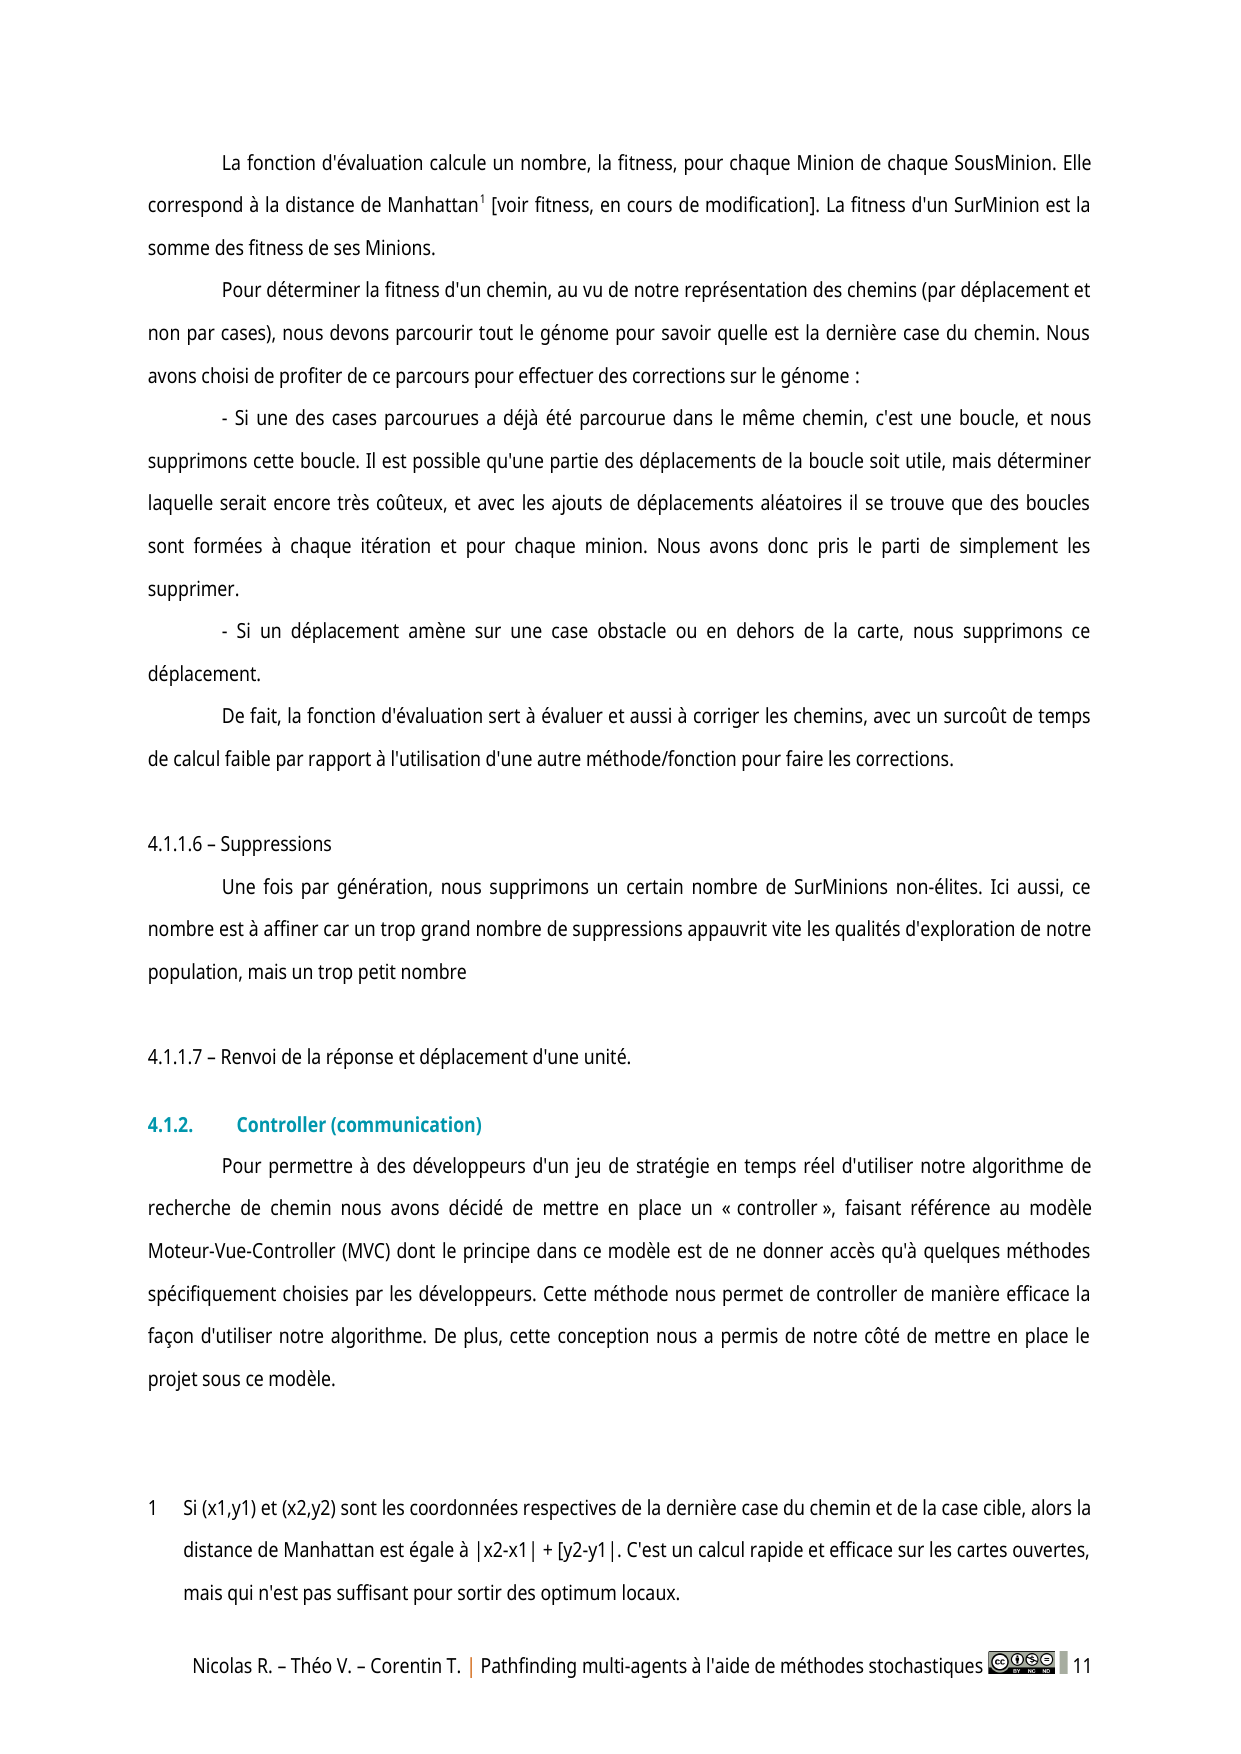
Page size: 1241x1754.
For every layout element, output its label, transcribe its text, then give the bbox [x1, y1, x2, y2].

picture [1059, 1651, 1068, 1674]
text - Si un déplacement amène sur une case obstacle ou en dehors de la carte, nous supprimons ce déplacement. [148, 616, 1092, 687]
text Pour déterminer la fitness d'un chemin, au vu de notre représentation des chemins (par déplacement et non par cases), nous devons parcourir tout le génome pour savoir quelle est la dernière case du chemin. Nous avons choisi de profiter de ce parcours pour effectuer des corrections sur le génome : [148, 276, 1092, 389]
picture [988, 1651, 1055, 1674]
text Une fois par génération, nous supprimons un certain nombre de SurMinions non-élites. Ici aussi, ce nombre est à affiner car un trop grand nombre de suppressions appauvrit vite les qualités d'exploration de notre population, mais un trop petit nombre [148, 872, 1092, 986]
text Si (x1,y1) et (x2,y2) sont les coordonnées respectives de la dernière case du chemin et de la case cible, alors la distance de Manhattan est égale à |x2-x1| + [y2-y1|. C'est un calcul rapide et efficace sur les cartes ouvertes, mais qui n'est pas suffisant pour sortir des optimum locaux. [148, 1493, 1092, 1606]
text - Si une des cases parcourues a déjà été parcourue dans le même chemin, c'est une boucle, et nous supprimons cette boucle. Il est possible qu'une partie des déplacements de la boucle soit utile, mais déterminer laquelle serait encore très coûteux, et avec les ajouts de déplacements aléatoires il se trouve que des boucles sont formées à chaque itération et pour chaque minion. Nous avons donc pris le parti de simplement les supprimer. [148, 403, 1092, 602]
text La fonction d'évaluation calcule un nombre, la fitness, pour chaque Minion de chaque SousMinion. Elle correspond à la distance de Manhattan [voir fitness, en cours de modification]. La fitness d'un SurMinion est la somme des fitness de ses Minions. [148, 148, 1092, 261]
text Pour permettre à des développeurs d'un jeu de stratégie en temps réel d'utiliser notre algorithme de recherche de chemin nous avons décidé de mettre en place un « controller », faisant référence au modèle Moteur-Vue-Controller (MVC) dont le principe dans ce modèle est de ne donner accès qu'à quelques méthodes spécifiquement choisies par les développeurs. Cette méthode nous permet de controller de manière efficace la façon d'utiliser notre algorithme. De plus, cette conception nous a permis de notre côté de mettre en place le projet sous ce modèle. [148, 1151, 1092, 1392]
text De fait, la fonction d'évaluation sert à évaluer et aussi à corriger les chemins, avec un surcoût de temps de calcul faible par rapport à l'utilisation d'une autre méthode/fonction pour faire les corrections. [148, 702, 1092, 773]
text 4.1.1.7 – Renvoi de la réponse et déplacement d'une unité. [148, 1042, 1092, 1071]
text 4.1.1.6 – Suppressions [148, 829, 1092, 858]
subtitle Controller (communication) [148, 1110, 1092, 1138]
